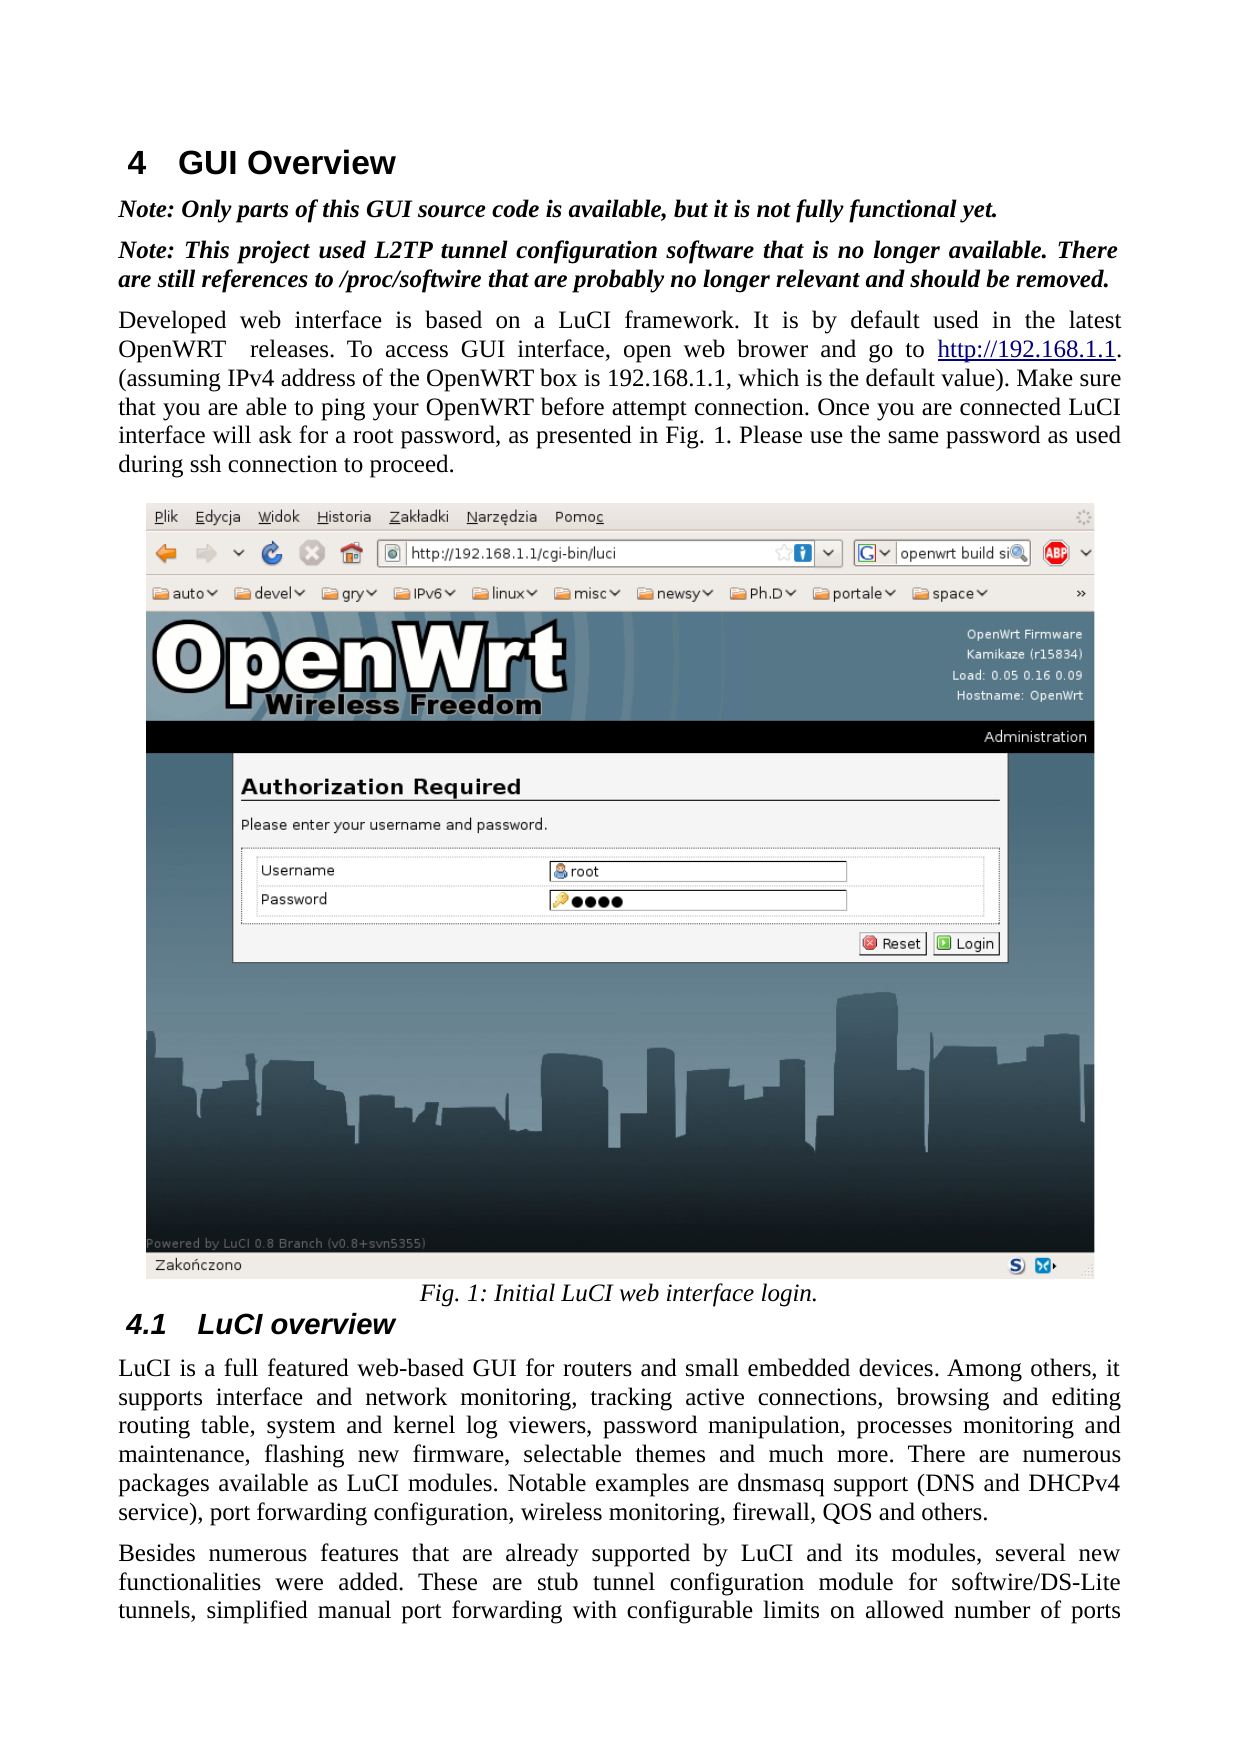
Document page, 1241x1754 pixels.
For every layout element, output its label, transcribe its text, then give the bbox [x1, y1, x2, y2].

text Fig. 1: Initial LuCI web interface login. [146, 1279, 1094, 1307]
text Besides numerous features that are already supported by LuCI and its modules, several new functionalities were added. These are stub tunnel configuration module for softwire/DS-Lite tunnels, simplified manual port forwarding with configurable limits on allowed number of ports [118, 1538, 1122, 1624]
text Note: Only parts of this GUI source code is available, but it is not fully functional yet. [118, 194, 1122, 223]
text Developed web interface is based on a LuCI framework. It is by default used in the latest OpenWRT releases. To access GUI interface, open web brower and go to http://192.168.1.1. (assuming IPv4 address of the OpenWRT box is 192.168.1.1, which is the default value). Make sure that you are able to ping your OpenWRT before attempt connection. Once you are connected LuCI interface will ask for a root password, as presented in Fig. 1. Please use the same password as used during ssh connection to proceed. [118, 306, 1122, 478]
text Note: This project used L2TP tunnel configuration software that is no longer available. There are still references to /proc/softwire that are probably no longer relevant and should be removed. [118, 236, 1122, 293]
subtitle [146, 491, 1094, 503]
subtitle GUI Overview [118, 143, 1122, 182]
text LuCI is a full featured web-based GUI for routers and small embedded devices. Among others, it supports interface and network monitoring, tracking active connections, browsing and editing routing table, system and kernel log viewers, password manipulation, processes monitoring and maintenance, flashing new firmware, selectable themes and much more. There are numerous packages available as LuCI modules. Notable examples are dnsmasq support (DNS and DHCPv4 service), port forwarding configuration, wireless monitoring, firewall, QOS and others. [118, 1353, 1122, 1526]
picture [146, 503, 1095, 1279]
subtitle LuCI overview [118, 516, 1122, 1341]
